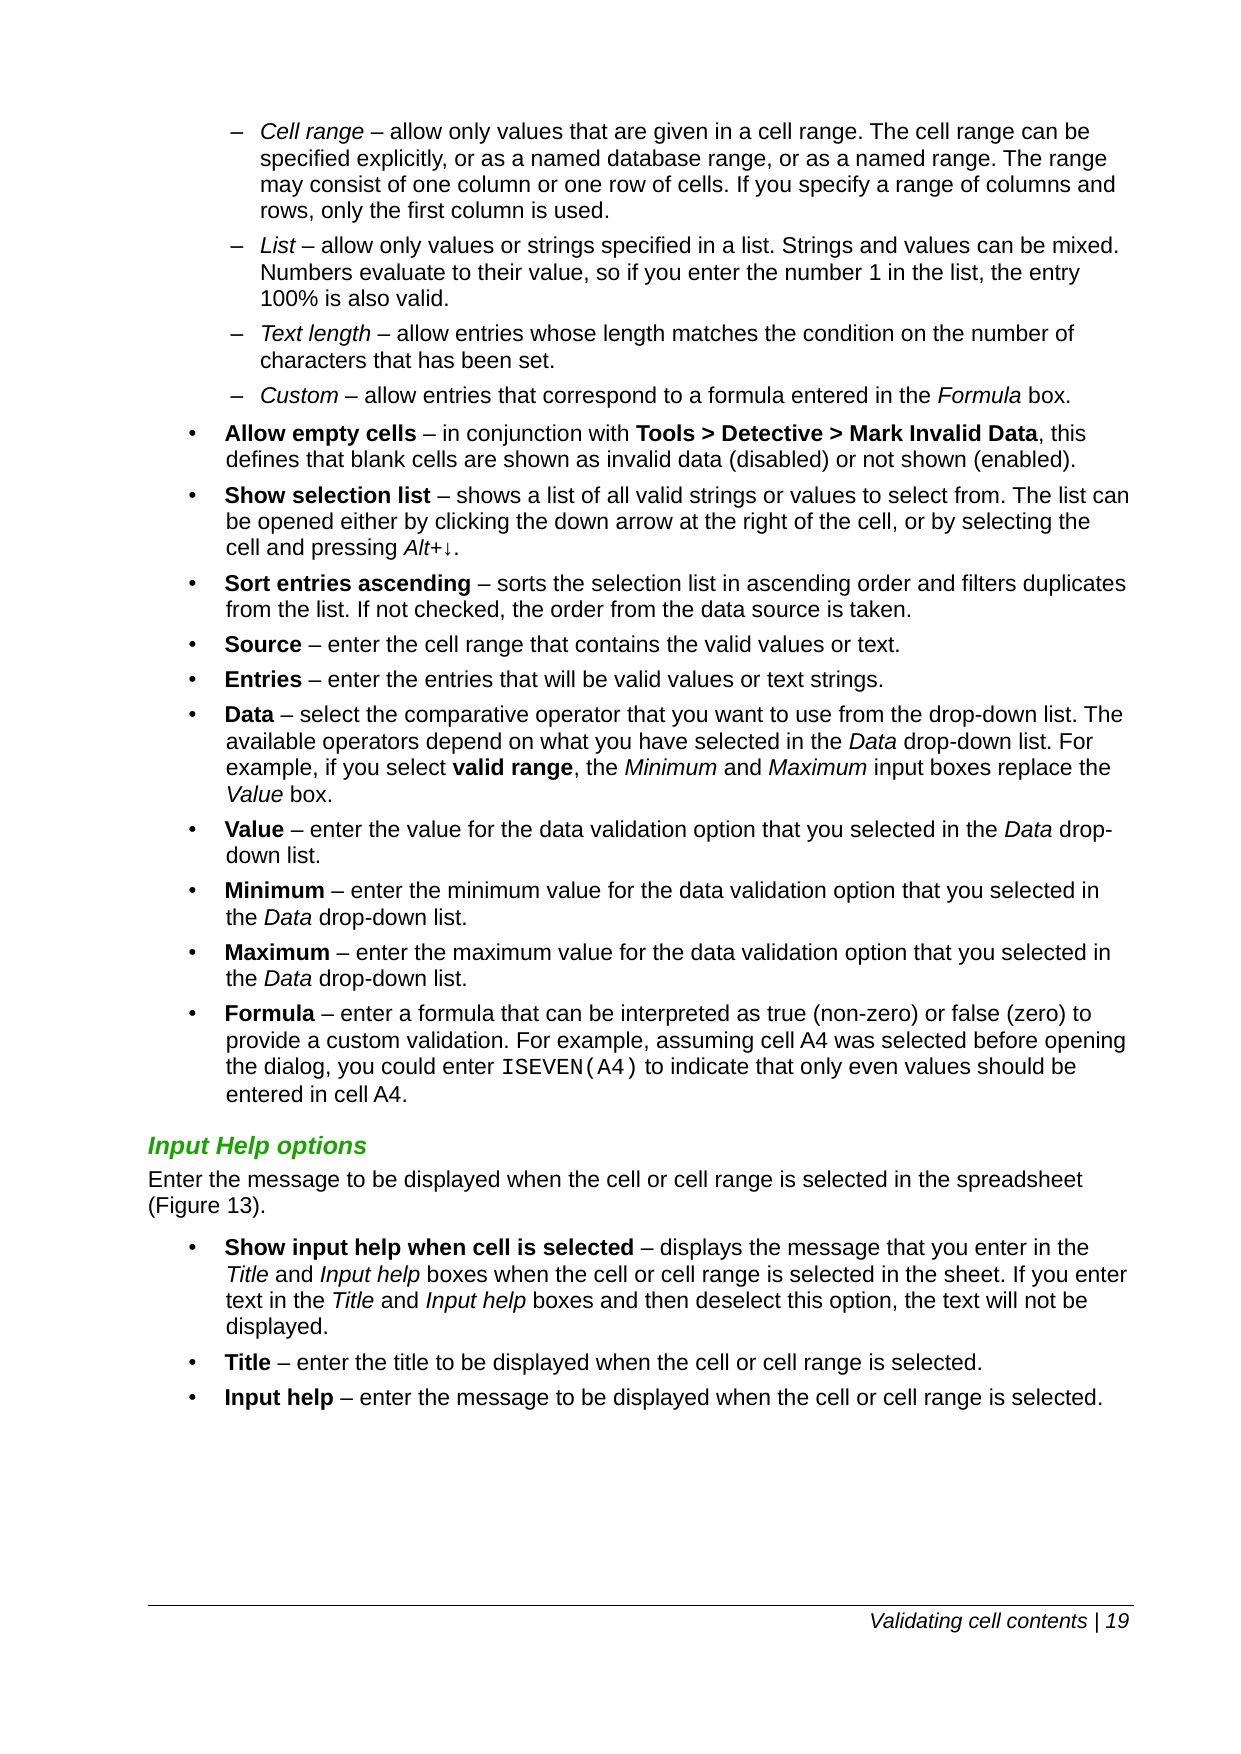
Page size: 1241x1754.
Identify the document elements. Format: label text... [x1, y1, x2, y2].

list Title – enter the title to be displayed when the cell or cell range is selected. [185, 1346, 1134, 1375]
list Text length – allow entries whose length matches the condition on the number of characters that has been set. [230, 320, 1134, 373]
list Show input help when cell is selected – displays the message that you enter in the Title and Input help boxes when the cell or cell range is selected in the sheet. If you enter text in the Title and Input help boxes and then deselect this option, the text will not be displayed. [185, 1231, 1134, 1339]
list Formula – enter a formula that can be interpreted as true (non-zero) or false (zero) to provide a custom validation. For example, assuming cell A4 was selected before opening the dialog, you could enter ISEVEN(A4) to indicate that only even values should be entered in cell A4. [185, 997, 1134, 1111]
list Custom – allow entries that correspond to a formula entered in the Formula box. [230, 382, 1134, 408]
list Show selection list – shows a list of all valid strings or values to select from. The list can be opened either by clicking the down arrow at the right of the cell, or by selecting the cell and pressing Alt+↓. [185, 479, 1134, 561]
subtitle Input Help options [148, 1131, 1134, 1160]
list Maximum – enter the maximum value for the data validation option that you selected in the Data drop-down list. [185, 936, 1134, 992]
list Allow empty cells – in conjunction with Tools > Detective > Mark Invalid Data, this defines that blank cells are shown as invalid data (disabled) or not shown (enabled). [185, 417, 1134, 473]
list Source – enter the cell range that contains the valid values or text. [185, 628, 1134, 657]
list Input help – enter the message to be displayed when the cell or cell range is selected. [185, 1381, 1134, 1413]
list Sort entries ascending – sorts the selection list in ascending order and filters duplicates from the list. If not checked, the order from the data source is taken. [185, 567, 1134, 622]
list Data – select the comparative operator that you want to use from the drop-down list. The available operators depend on what you have selected in the Data drop-down list. For example, if you select valid range, the Minimum and Maximum input boxes replace the Value box. [185, 698, 1134, 807]
list Value – enter the value for the data validation option that you selected in the Data drop-down list. [185, 813, 1134, 868]
text Enter the message to be displayed when the cell or cell range is selected in the spreadsheet (Figure 13). [148, 1166, 1134, 1219]
list Entries – enter the entries that will be valid values or text strings. [185, 663, 1134, 693]
list Minimum – enter the minimum value for the data validation option that you selected in the Data drop-down list. [185, 874, 1134, 930]
list Cell range – allow only values that are given in a cell range. The cell range can be specified explicitly, or as a named database range, or as a named range. The range may consist of one column or one row of cells. If you specify a range of columns and rows, only the first column is used. [230, 118, 1134, 223]
list List – allow only values or strings specified in a list. Strings and values can be mixed. Numbers evaluate to their value, so if you enter the number 1 in the list, the entry 100% is also valid. [230, 232, 1134, 311]
